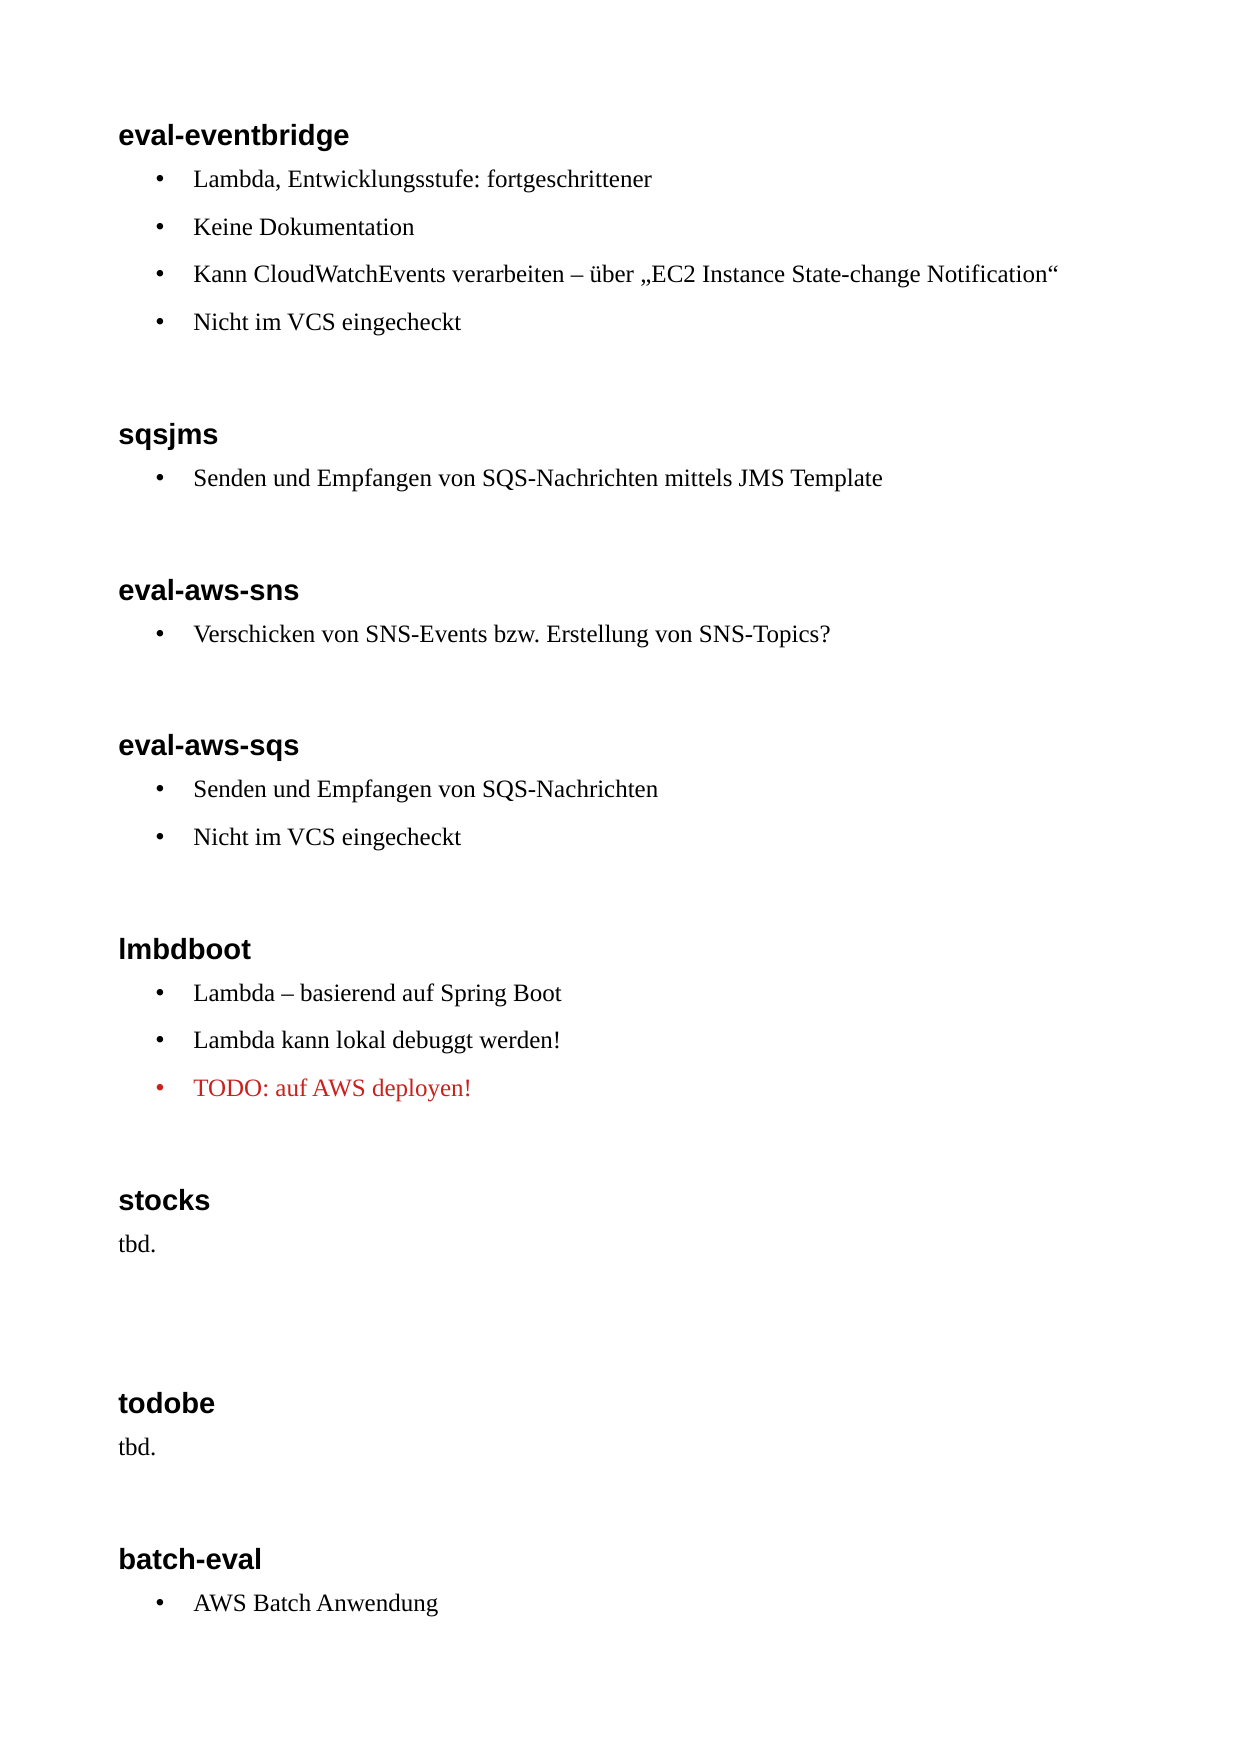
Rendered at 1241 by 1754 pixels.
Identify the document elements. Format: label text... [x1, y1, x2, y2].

list Keine Dokumentation [156, 212, 1122, 241]
list Senden und Empfangen von SQS-Nachrichten mittels JMS Template [156, 463, 1122, 492]
subtitle lmbdboot [118, 932, 1122, 965]
list Senden und Empfangen von SQS-Nachrichten [156, 774, 1122, 803]
subtitle eval-aws-sqs [118, 728, 1122, 762]
list Lambda, Entwicklungsstufe: fortgeschrittener [156, 164, 1122, 193]
subtitle batch-eval [118, 1542, 1122, 1576]
list Lambda – basierend auf Spring Boot [156, 978, 1122, 1007]
list Verschicken von SNS-Events bzw. Erstellung von SNS-Topics? [156, 619, 1122, 647]
list Nicht im VCS eingecheckt [156, 822, 1122, 851]
text tbd. [118, 1432, 1122, 1461]
list Lambda kann lokal debuggt werden! [156, 1026, 1122, 1054]
subtitle eval-eventbridge [118, 118, 1122, 152]
list AWS Batch Anwendung [156, 1588, 1122, 1617]
list TODO: auf AWS deployen! [156, 1073, 1122, 1102]
list Nicht im VCS eingecheckt [156, 307, 1122, 336]
subtitle stocks [118, 1183, 1122, 1216]
subtitle todobe [118, 1386, 1122, 1420]
subtitle sqsjms [118, 417, 1122, 450]
text tbd. [118, 1229, 1122, 1258]
subtitle eval-aws-sns [118, 573, 1122, 606]
list Kann CloudWatchEvents verarbeiten – über „EC2 Instance State-change Notification“ [156, 259, 1122, 288]
